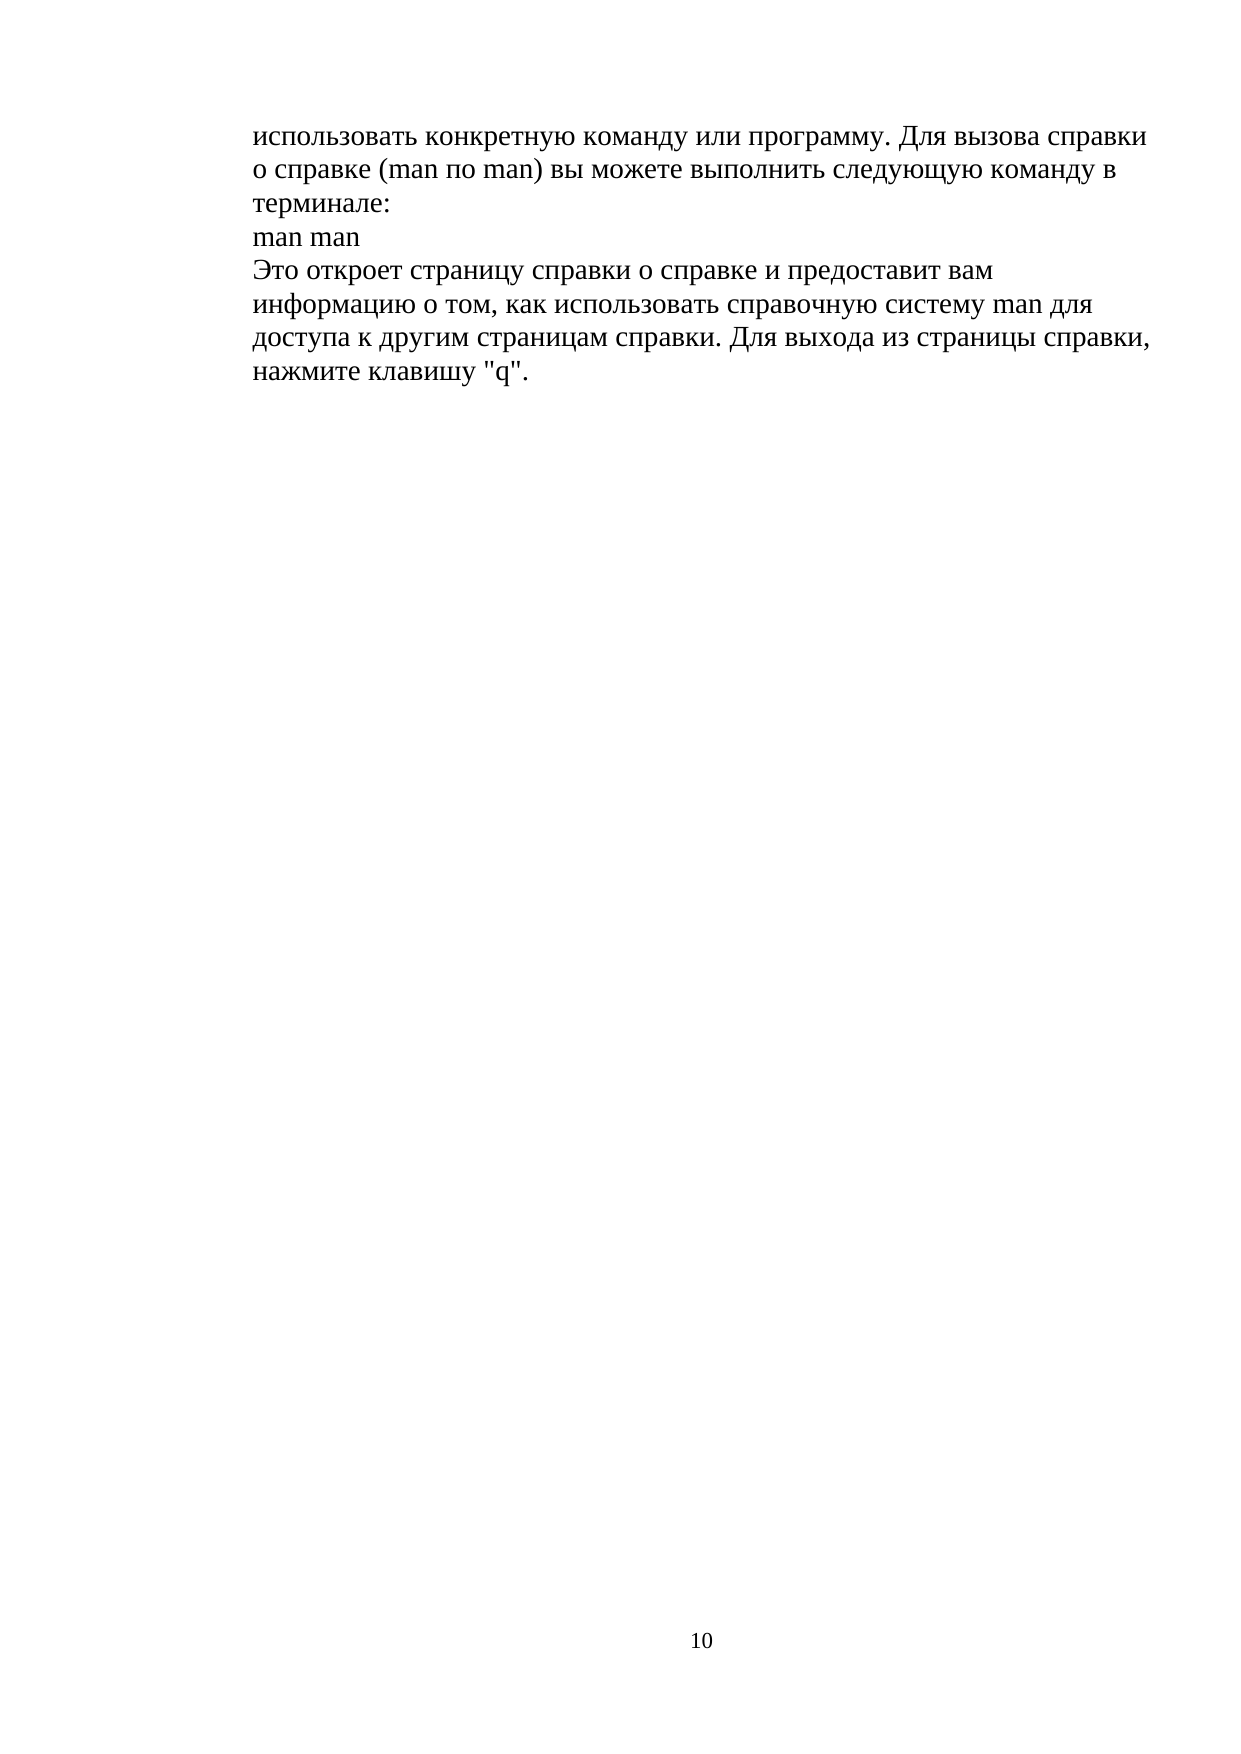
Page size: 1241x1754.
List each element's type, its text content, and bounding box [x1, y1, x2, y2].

text использовать конкретную команду или программу. Для вызова справки о справке (man по man) вы можете выполнить следующую команду в терминале: man man Это откроет страницу справки о справке и предоставит вам информацию о том, как использовать справочную систему man для доступа к другим страницам справки. Для выхода из страницы справки, нажмите клавишу "q". [252, 118, 1152, 386]
